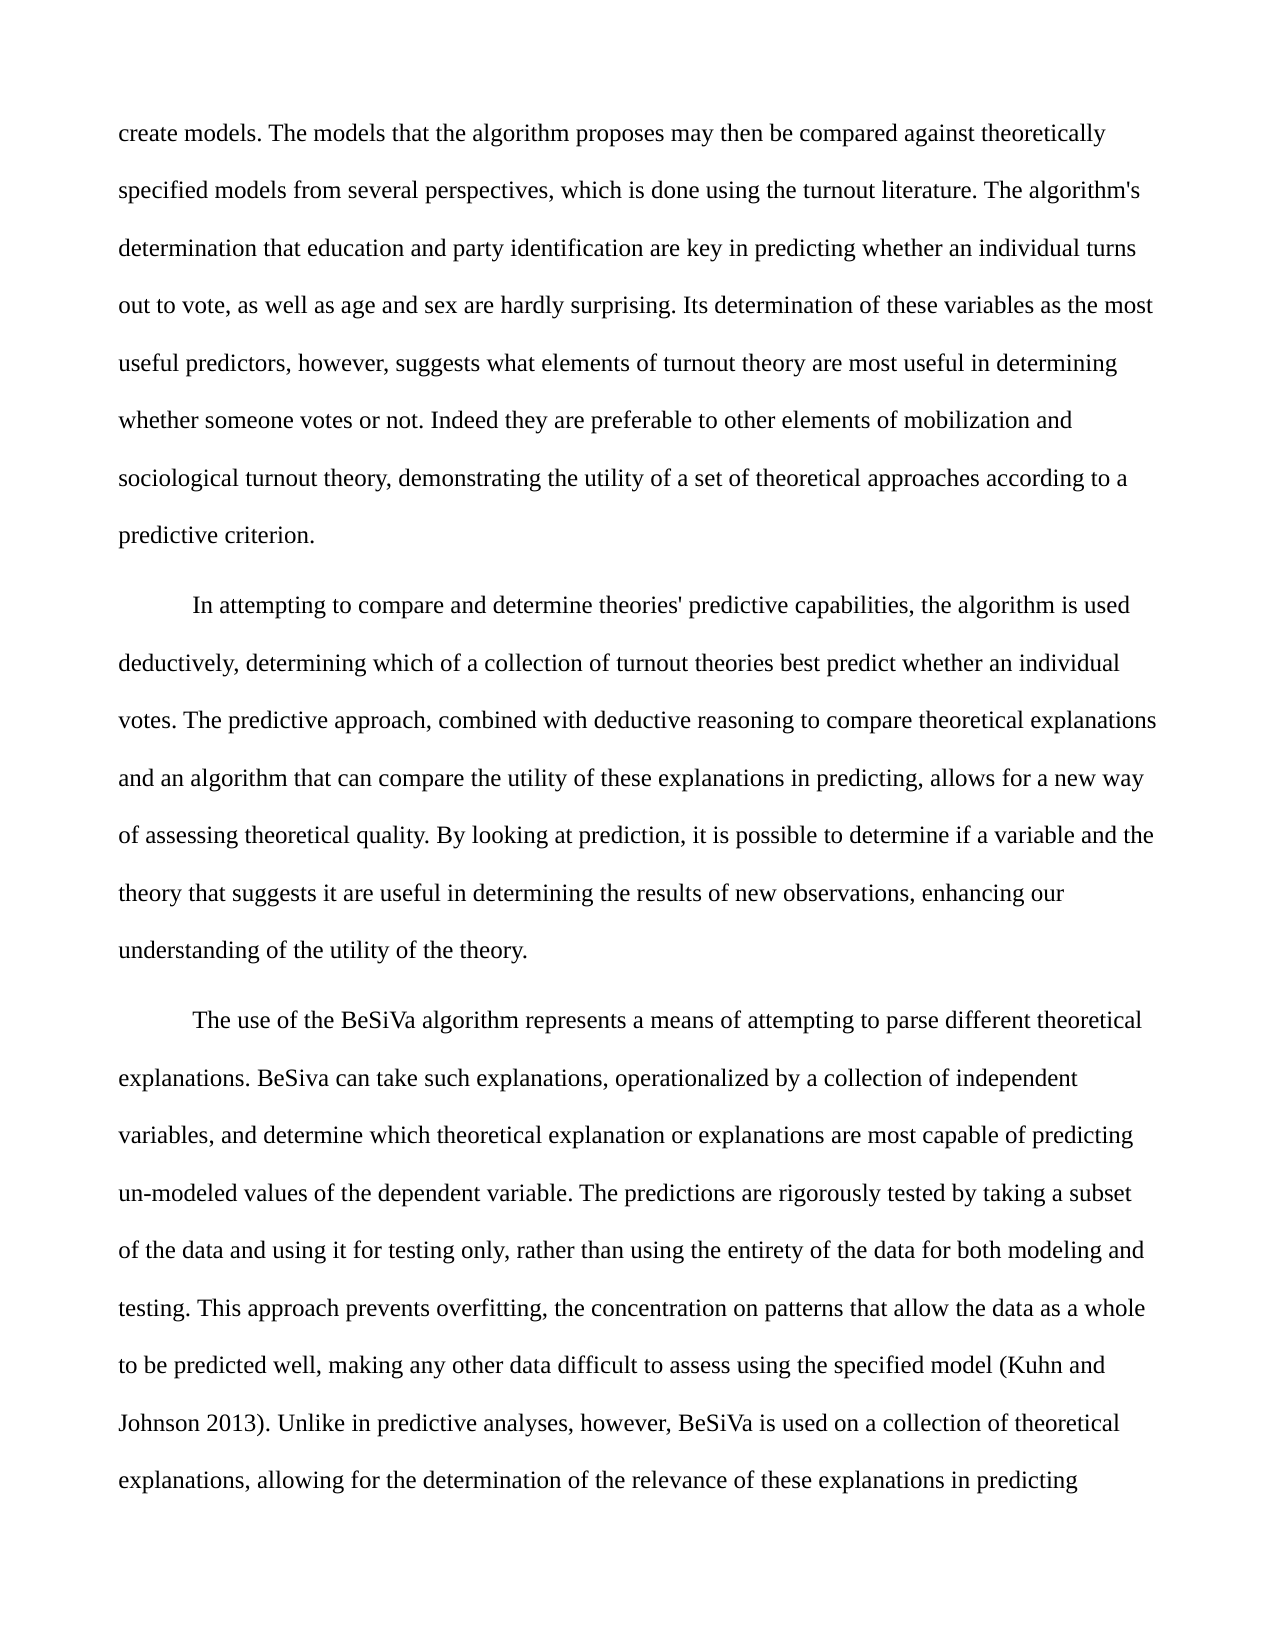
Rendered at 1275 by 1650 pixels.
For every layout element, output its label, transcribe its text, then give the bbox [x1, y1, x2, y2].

text In attempting to compare and determine theories' predictive capabilities, the algorithm is used deductively, determining which of a collection of turnout theories best predict whether an individual votes. The predictive approach, combined with deductive reasoning to compare theoretical explanations and an algorithm that can compare the utility of these explanations in predicting, allows for a new way of assessing theoretical quality. By looking at prediction, it is possible to determine if a variable and the theory that suggests it are useful in determining the results of new observations, enhancing our understanding of the utility of the theory. [118, 591, 1157, 964]
text The use of the BeSiVa algorithm represents a means of attempting to parse different theoretical explanations. BeSiva can take such explanations, operationalized by a collection of independent variables, and determine which theoretical explanation or explanations are most capable of predicting un-modeled values of the dependent variable. The predictions are rigorously tested by taking a subset of the data and using it for testing only, rather than using the entirety of the data for both modeling and testing. This approach prevents overfitting, the concentration on patterns that allow the data as a whole to be predicted well, making any other data difficult to assess using the specified model (Kuhn and Johnson 2013). Unlike in predictive analyses, however, BeSiVa is used on a collection of theoretical explanations, allowing for the determination of the relevance of these explanations in predicting [118, 1006, 1157, 1494]
text create models. The models that the algorithm proposes may then be compared against theoretically specified models from several perspectives, which is done using the turnout literature. The algorithm's determination that education and party identification are key in predicting whether an individual turns out to vote, as well as age and sex are hardly surprising. Its determination of these variables as the most useful predictors, however, suggests what elements of turnout theory are most useful in determining whether someone votes or not. Indeed they are preferable to other elements of mobilization and sociological turnout theory, demonstrating the utility of a set of theoretical approaches according to a predictive criterion. [118, 118, 1157, 549]
